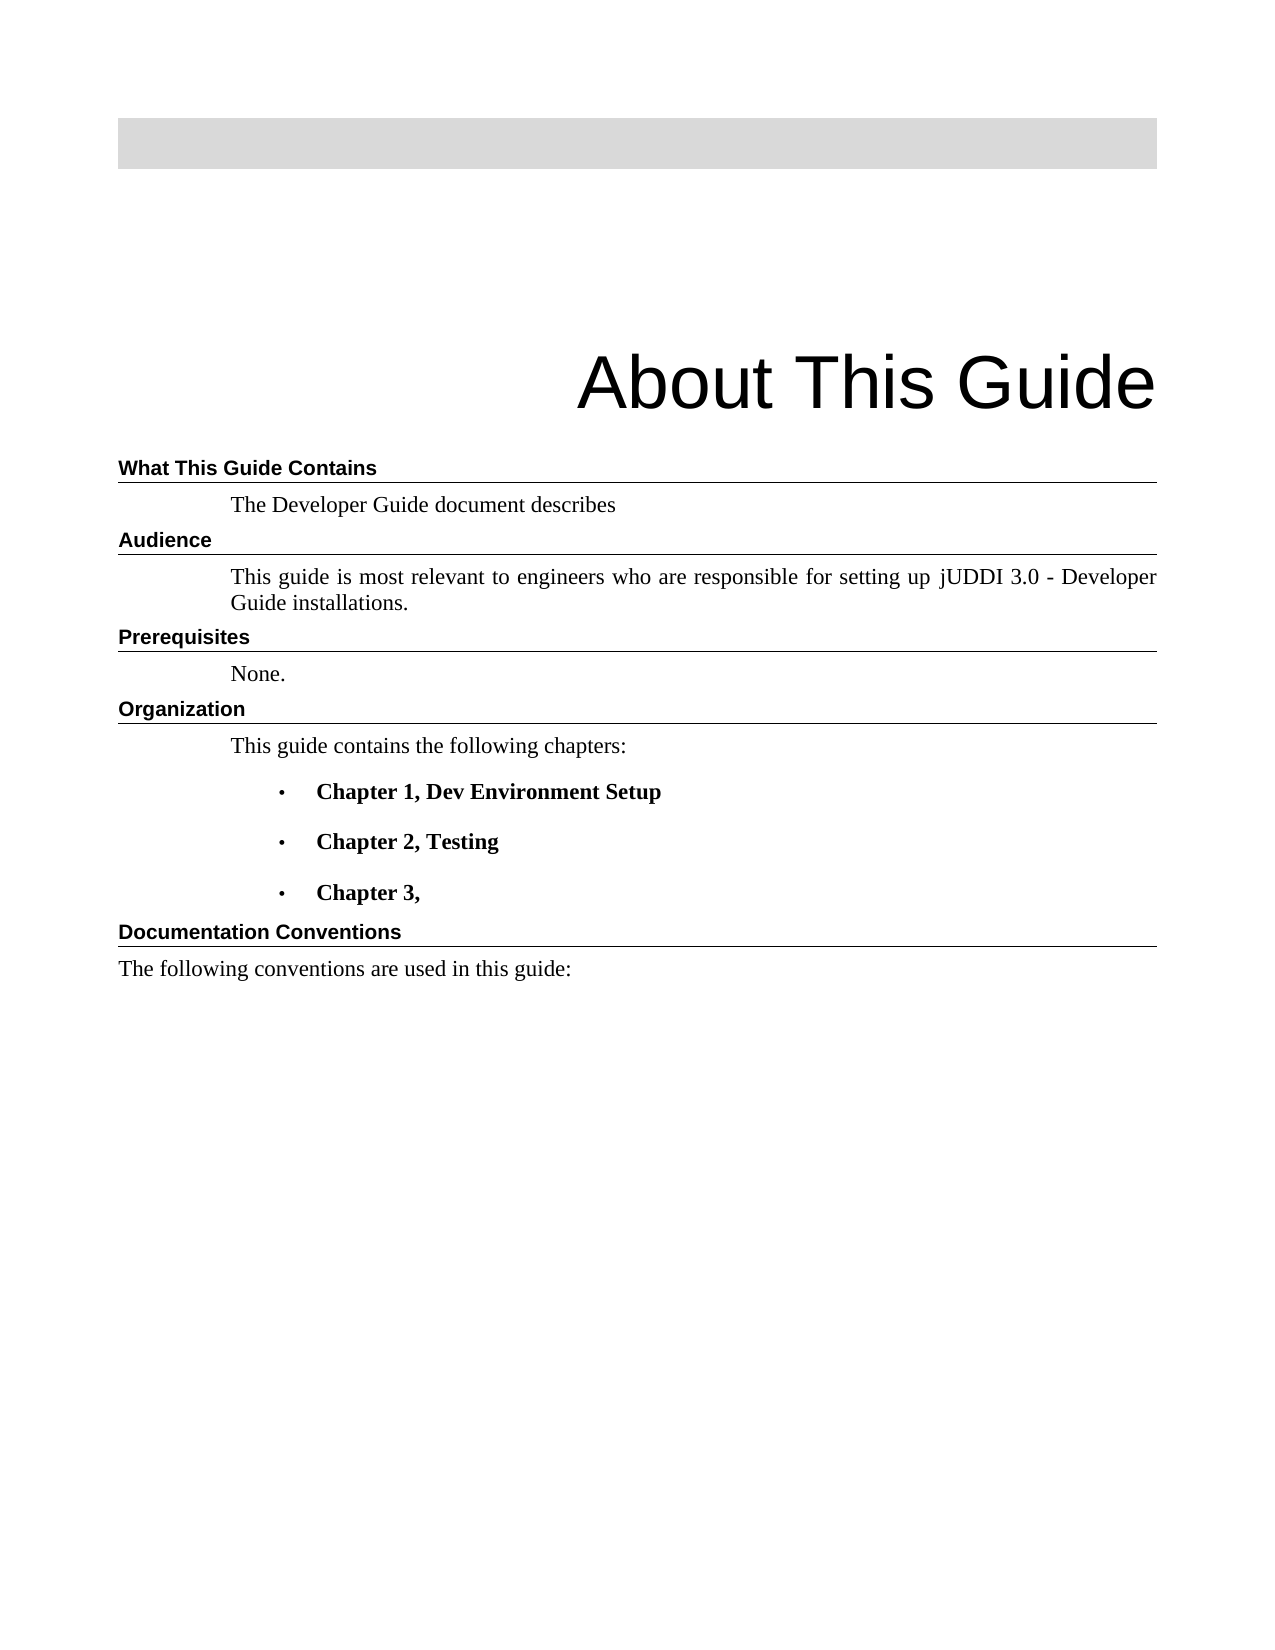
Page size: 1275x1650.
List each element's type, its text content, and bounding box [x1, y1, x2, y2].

text The Developer Guide document describes [230, 492, 1157, 518]
text The following conventions are used in this guide: [118, 956, 1157, 982]
subtitle Documentation Conventions [118, 921, 1157, 946]
subtitle Prerequisites [118, 626, 1157, 651]
list Chapter 3, [278, 879, 1157, 905]
subtitle Organization [118, 697, 1157, 723]
text This guide contains the following chapters: [230, 733, 1157, 759]
list Chapter 2, Testing [278, 829, 1157, 854]
subtitle What This Guide Contains [118, 456, 1157, 482]
text This guide is most relevant to engineers who are responsible for setting up jUDDI 3.0 - Developer Guide installations. [230, 564, 1157, 615]
subtitle Audience [118, 528, 1157, 554]
text None. [230, 661, 1157, 687]
title About This Guide [233, 340, 1157, 424]
list Chapter 1, Dev Environment Setup [278, 779, 1157, 804]
